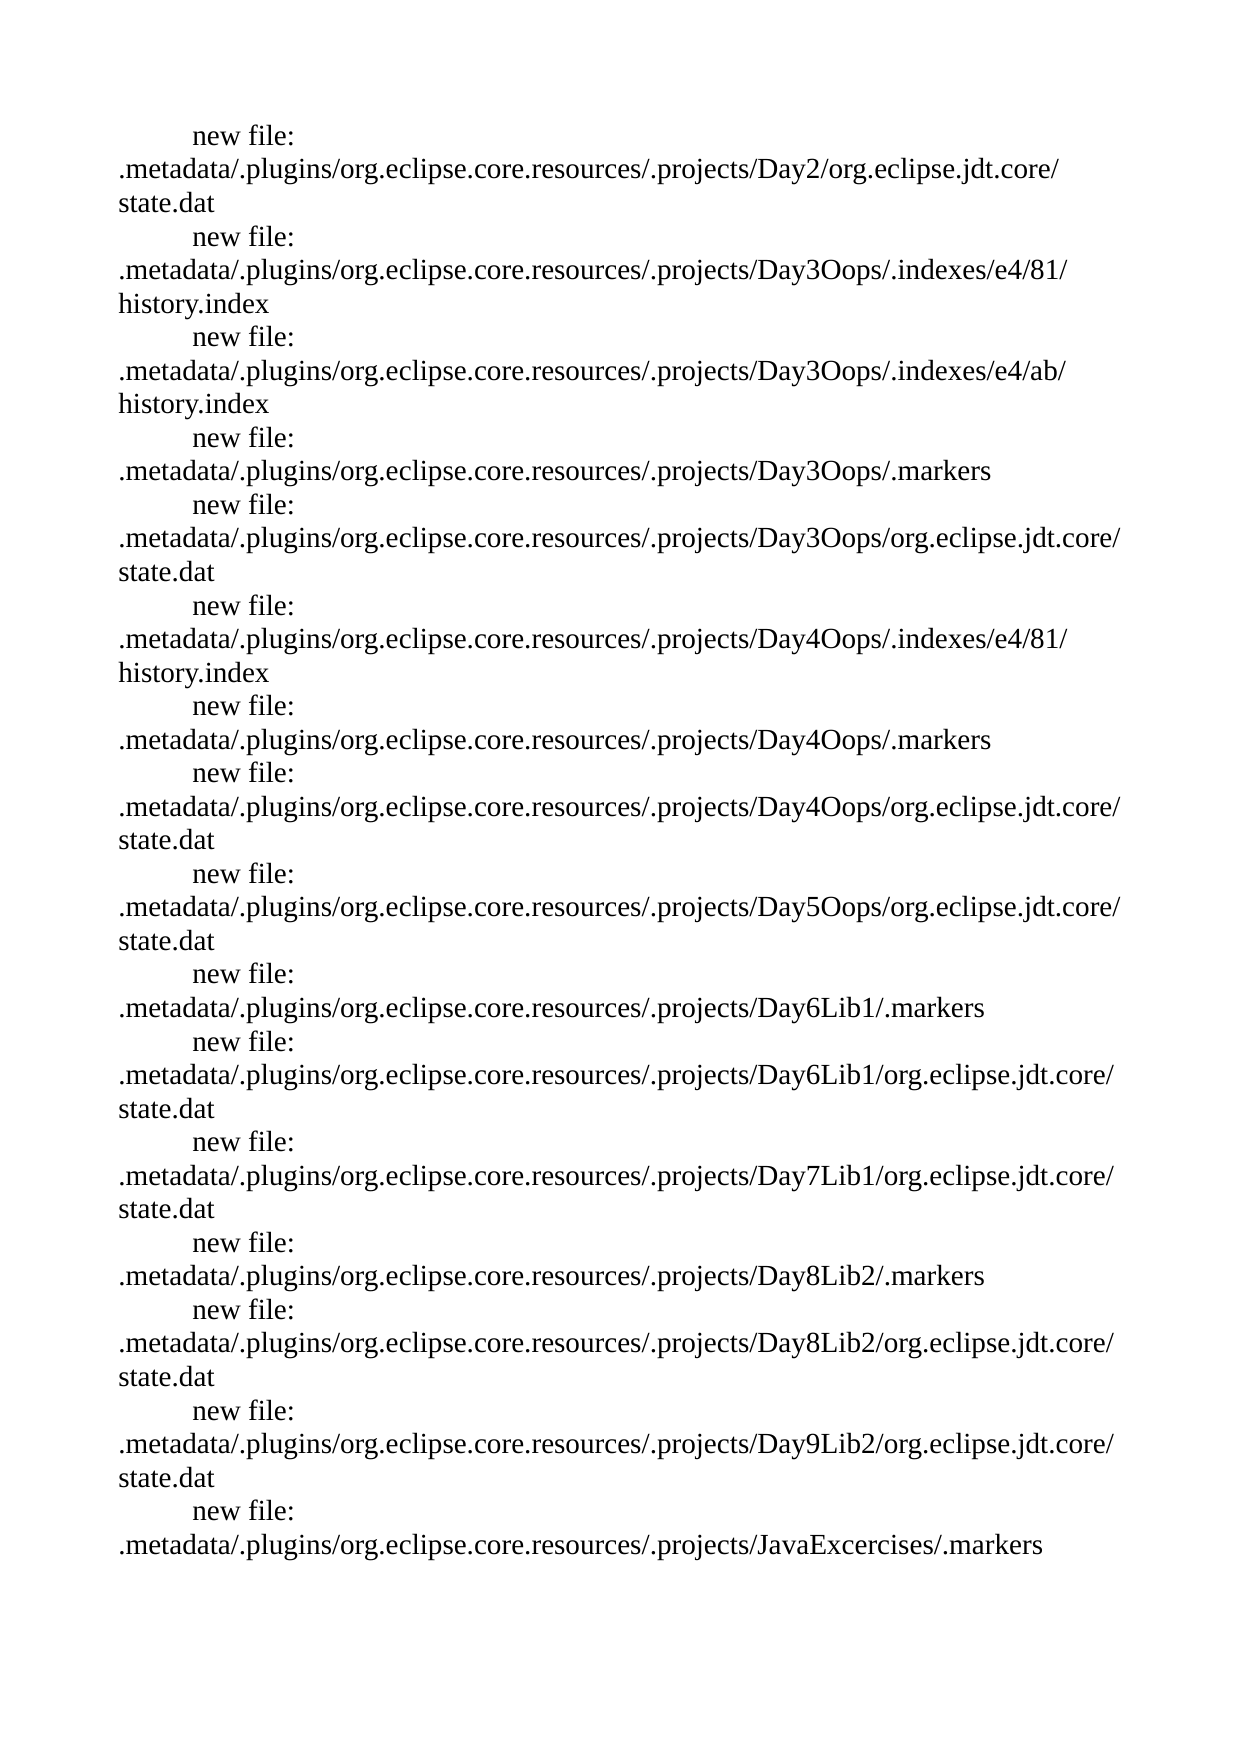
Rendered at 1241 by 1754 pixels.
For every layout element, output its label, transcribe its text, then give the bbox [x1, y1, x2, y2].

text new file: .metadata/.plugins/org.eclipse.core.resources/.projects/Day3Oops/.markers [118, 420, 1122, 487]
text new file: .metadata/.plugins/org.eclipse.core.resources/.projects/Day8Lib2/org.eclipse.jdt.core/state.dat [118, 1292, 1122, 1393]
text new file: .metadata/.plugins/org.eclipse.core.resources/.projects/Day5Oops/org.eclipse.jdt.core/state.dat [118, 856, 1122, 957]
text new file: .metadata/.plugins/org.eclipse.core.resources/.projects/Day6Lib1/org.eclipse.jdt.core/state.dat [118, 1024, 1122, 1124]
text new file: .metadata/.plugins/org.eclipse.core.resources/.projects/Day3Oops/org.eclipse.jdt.core/state.dat [118, 487, 1122, 588]
text new file: .metadata/.plugins/org.eclipse.core.resources/.projects/Day6Lib1/.markers [118, 957, 1122, 1024]
text new file: .metadata/.plugins/org.eclipse.core.resources/.projects/Day8Lib2/.markers [118, 1225, 1122, 1292]
text new file: .metadata/.plugins/org.eclipse.core.resources/.projects/Day4Oops/org.eclipse.jdt.core/state.dat [118, 755, 1122, 856]
text new file: .metadata/.plugins/org.eclipse.core.resources/.projects/Day4Oops/.markers [118, 688, 1122, 755]
text new file: .metadata/.plugins/org.eclipse.core.resources/.projects/Day9Lib2/org.eclipse.jdt.core/state.dat [118, 1393, 1122, 1493]
text new file: .metadata/.plugins/org.eclipse.core.resources/.projects/Day7Lib1/org.eclipse.jdt.core/state.dat [118, 1124, 1122, 1225]
text new file: .metadata/.plugins/org.eclipse.core.resources/.projects/Day3Oops/.indexes/e4/ab/history.index [118, 319, 1122, 420]
text new file: .metadata/.plugins/org.eclipse.core.resources/.projects/Day2/org.eclipse.jdt.core/state.dat [118, 118, 1122, 219]
text new file: .metadata/.plugins/org.eclipse.core.resources/.projects/Day3Oops/.indexes/e4/81/history.index [118, 219, 1122, 319]
text new file: .metadata/.plugins/org.eclipse.core.resources/.projects/JavaExcercises/.markers [118, 1493, 1122, 1560]
text new file: .metadata/.plugins/org.eclipse.core.resources/.projects/Day4Oops/.indexes/e4/81/history.index [118, 588, 1122, 688]
